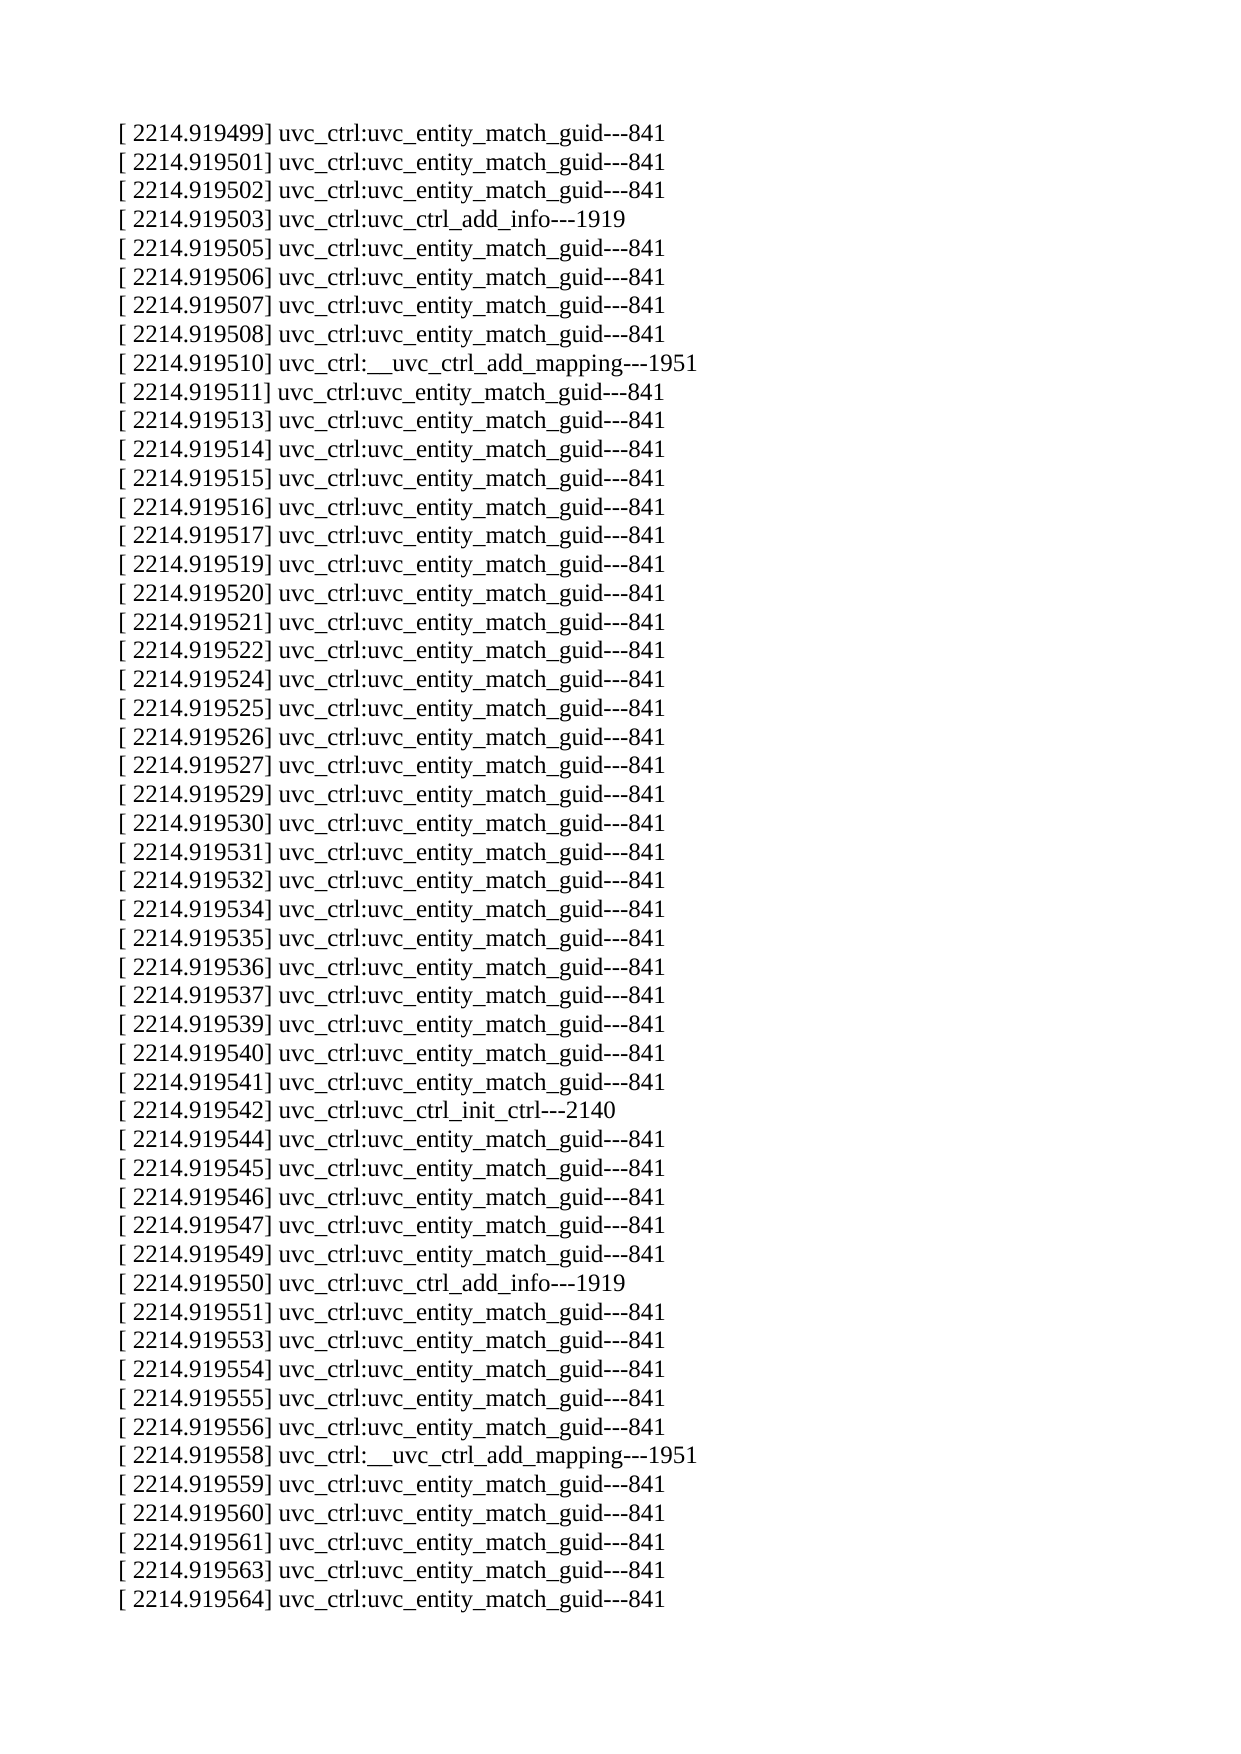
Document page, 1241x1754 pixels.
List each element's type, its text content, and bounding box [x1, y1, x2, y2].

text [ 2214.919506] uvc_ctrl:uvc_entity_match_guid---841 [118, 262, 1122, 291]
text [ 2214.919540] uvc_ctrl:uvc_entity_match_guid---841 [118, 1038, 1122, 1067]
text [ 2214.919507] uvc_ctrl:uvc_entity_match_guid---841 [118, 291, 1122, 319]
text [ 2214.919558] uvc_ctrl:__uvc_ctrl_add_mapping---1951 [118, 1441, 1122, 1469]
text [ 2214.919542] uvc_ctrl:uvc_ctrl_init_ctrl---2140 [118, 1096, 1122, 1124]
text [ 2214.919524] uvc_ctrl:uvc_entity_match_guid---841 [118, 664, 1122, 693]
text [ 2214.919527] uvc_ctrl:uvc_entity_match_guid---841 [118, 751, 1122, 779]
text [ 2214.919508] uvc_ctrl:uvc_entity_match_guid---841 [118, 319, 1122, 348]
text [ 2214.919550] uvc_ctrl:uvc_ctrl_add_info---1919 [118, 1268, 1122, 1297]
text [ 2214.919513] uvc_ctrl:uvc_entity_match_guid---841 [118, 406, 1122, 434]
text [ 2214.919545] uvc_ctrl:uvc_entity_match_guid---841 [118, 1153, 1122, 1182]
text [ 2214.919514] uvc_ctrl:uvc_entity_match_guid---841 [118, 434, 1122, 463]
text [ 2214.919521] uvc_ctrl:uvc_entity_match_guid---841 [118, 607, 1122, 636]
text [ 2214.919517] uvc_ctrl:uvc_entity_match_guid---841 [118, 521, 1122, 549]
text [ 2214.919532] uvc_ctrl:uvc_entity_match_guid---841 [118, 866, 1122, 894]
text [ 2214.919501] uvc_ctrl:uvc_entity_match_guid---841 [118, 147, 1122, 176]
text [ 2214.919535] uvc_ctrl:uvc_entity_match_guid---841 [118, 923, 1122, 952]
text [ 2214.919556] uvc_ctrl:uvc_entity_match_guid---841 [118, 1412, 1122, 1441]
text [ 2214.919554] uvc_ctrl:uvc_entity_match_guid---841 [118, 1354, 1122, 1383]
text [ 2214.919505] uvc_ctrl:uvc_entity_match_guid---841 [118, 233, 1122, 262]
text [ 2214.919522] uvc_ctrl:uvc_entity_match_guid---841 [118, 636, 1122, 664]
text [ 2214.919541] uvc_ctrl:uvc_entity_match_guid---841 [118, 1067, 1122, 1096]
text [ 2214.919549] uvc_ctrl:uvc_entity_match_guid---841 [118, 1239, 1122, 1268]
text [ 2214.919555] uvc_ctrl:uvc_entity_match_guid---841 [118, 1383, 1122, 1412]
text [ 2214.919537] uvc_ctrl:uvc_entity_match_guid---841 [118, 981, 1122, 1009]
text [ 2214.919510] uvc_ctrl:__uvc_ctrl_add_mapping---1951 [118, 348, 1122, 377]
text [ 2214.919520] uvc_ctrl:uvc_entity_match_guid---841 [118, 578, 1122, 607]
text [ 2214.919564] uvc_ctrl:uvc_entity_match_guid---841 [118, 1584, 1122, 1613]
text [ 2214.919547] uvc_ctrl:uvc_entity_match_guid---841 [118, 1211, 1122, 1239]
text [ 2214.919519] uvc_ctrl:uvc_entity_match_guid---841 [118, 549, 1122, 578]
text [ 2214.919536] uvc_ctrl:uvc_entity_match_guid---841 [118, 952, 1122, 981]
text [ 2214.919561] uvc_ctrl:uvc_entity_match_guid---841 [118, 1527, 1122, 1556]
text [ 2214.919531] uvc_ctrl:uvc_entity_match_guid---841 [118, 837, 1122, 866]
text [ 2214.919502] uvc_ctrl:uvc_entity_match_guid---841 [118, 176, 1122, 204]
text [ 2214.919539] uvc_ctrl:uvc_entity_match_guid---841 [118, 1009, 1122, 1038]
text [ 2214.919560] uvc_ctrl:uvc_entity_match_guid---841 [118, 1498, 1122, 1527]
text [ 2214.919551] uvc_ctrl:uvc_entity_match_guid---841 [118, 1297, 1122, 1326]
text [ 2214.919563] uvc_ctrl:uvc_entity_match_guid---841 [118, 1556, 1122, 1584]
text [ 2214.919499] uvc_ctrl:uvc_entity_match_guid---841 [118, 118, 1122, 147]
text [ 2214.919526] uvc_ctrl:uvc_entity_match_guid---841 [118, 722, 1122, 751]
text [ 2214.919525] uvc_ctrl:uvc_entity_match_guid---841 [118, 693, 1122, 722]
text [ 2214.919559] uvc_ctrl:uvc_entity_match_guid---841 [118, 1469, 1122, 1498]
text [ 2214.919516] uvc_ctrl:uvc_entity_match_guid---841 [118, 492, 1122, 521]
text [ 2214.919534] uvc_ctrl:uvc_entity_match_guid---841 [118, 894, 1122, 923]
text [ 2214.919529] uvc_ctrl:uvc_entity_match_guid---841 [118, 779, 1122, 808]
text [ 2214.919544] uvc_ctrl:uvc_entity_match_guid---841 [118, 1124, 1122, 1153]
text [ 2214.919511] uvc_ctrl:uvc_entity_match_guid---841 [118, 377, 1122, 406]
text [ 2214.919515] uvc_ctrl:uvc_entity_match_guid---841 [118, 463, 1122, 492]
text [ 2214.919546] uvc_ctrl:uvc_entity_match_guid---841 [118, 1182, 1122, 1211]
text [ 2214.919553] uvc_ctrl:uvc_entity_match_guid---841 [118, 1326, 1122, 1354]
text [ 2214.919503] uvc_ctrl:uvc_ctrl_add_info---1919 [118, 204, 1122, 233]
text [ 2214.919530] uvc_ctrl:uvc_entity_match_guid---841 [118, 808, 1122, 837]
